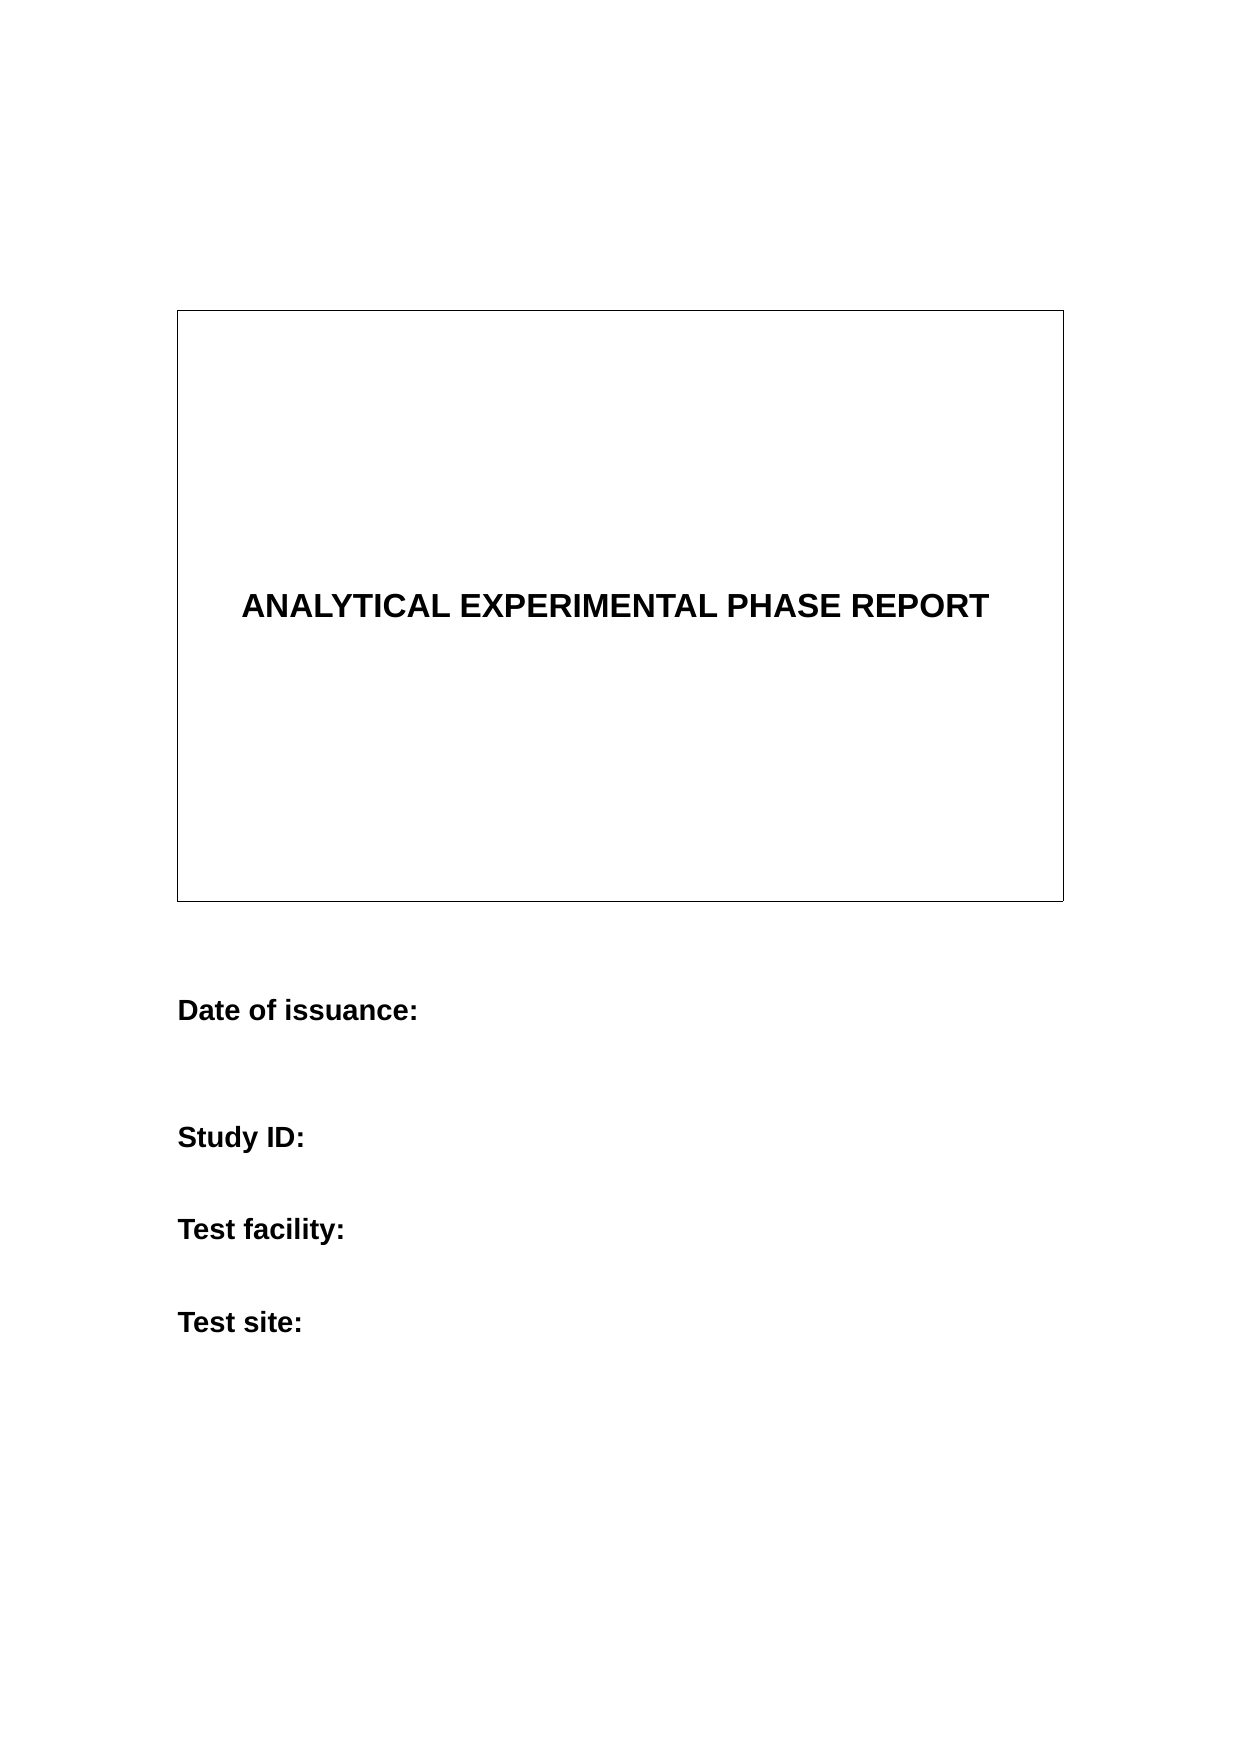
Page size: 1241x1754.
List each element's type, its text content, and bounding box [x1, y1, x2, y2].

table_header [178, 311, 1063, 546]
table_cell <stp_title> [178, 665, 1063, 901]
text Date of issuance: <format_date(stp_end_date, user.language) if stp_end_date else ''> [177, 993, 1063, 1061]
table_cell ANALYTICAL EXPERIMENTAL PHASE REPORT [178, 546, 1063, 664]
text Study ID: <code> [177, 1119, 1063, 1153]
text Test site: <company_name> [177, 1305, 1063, 1338]
text Test facility: <if test="stp_sponsor"><stp_sponsor.full_name></if> [177, 1212, 1063, 1246]
